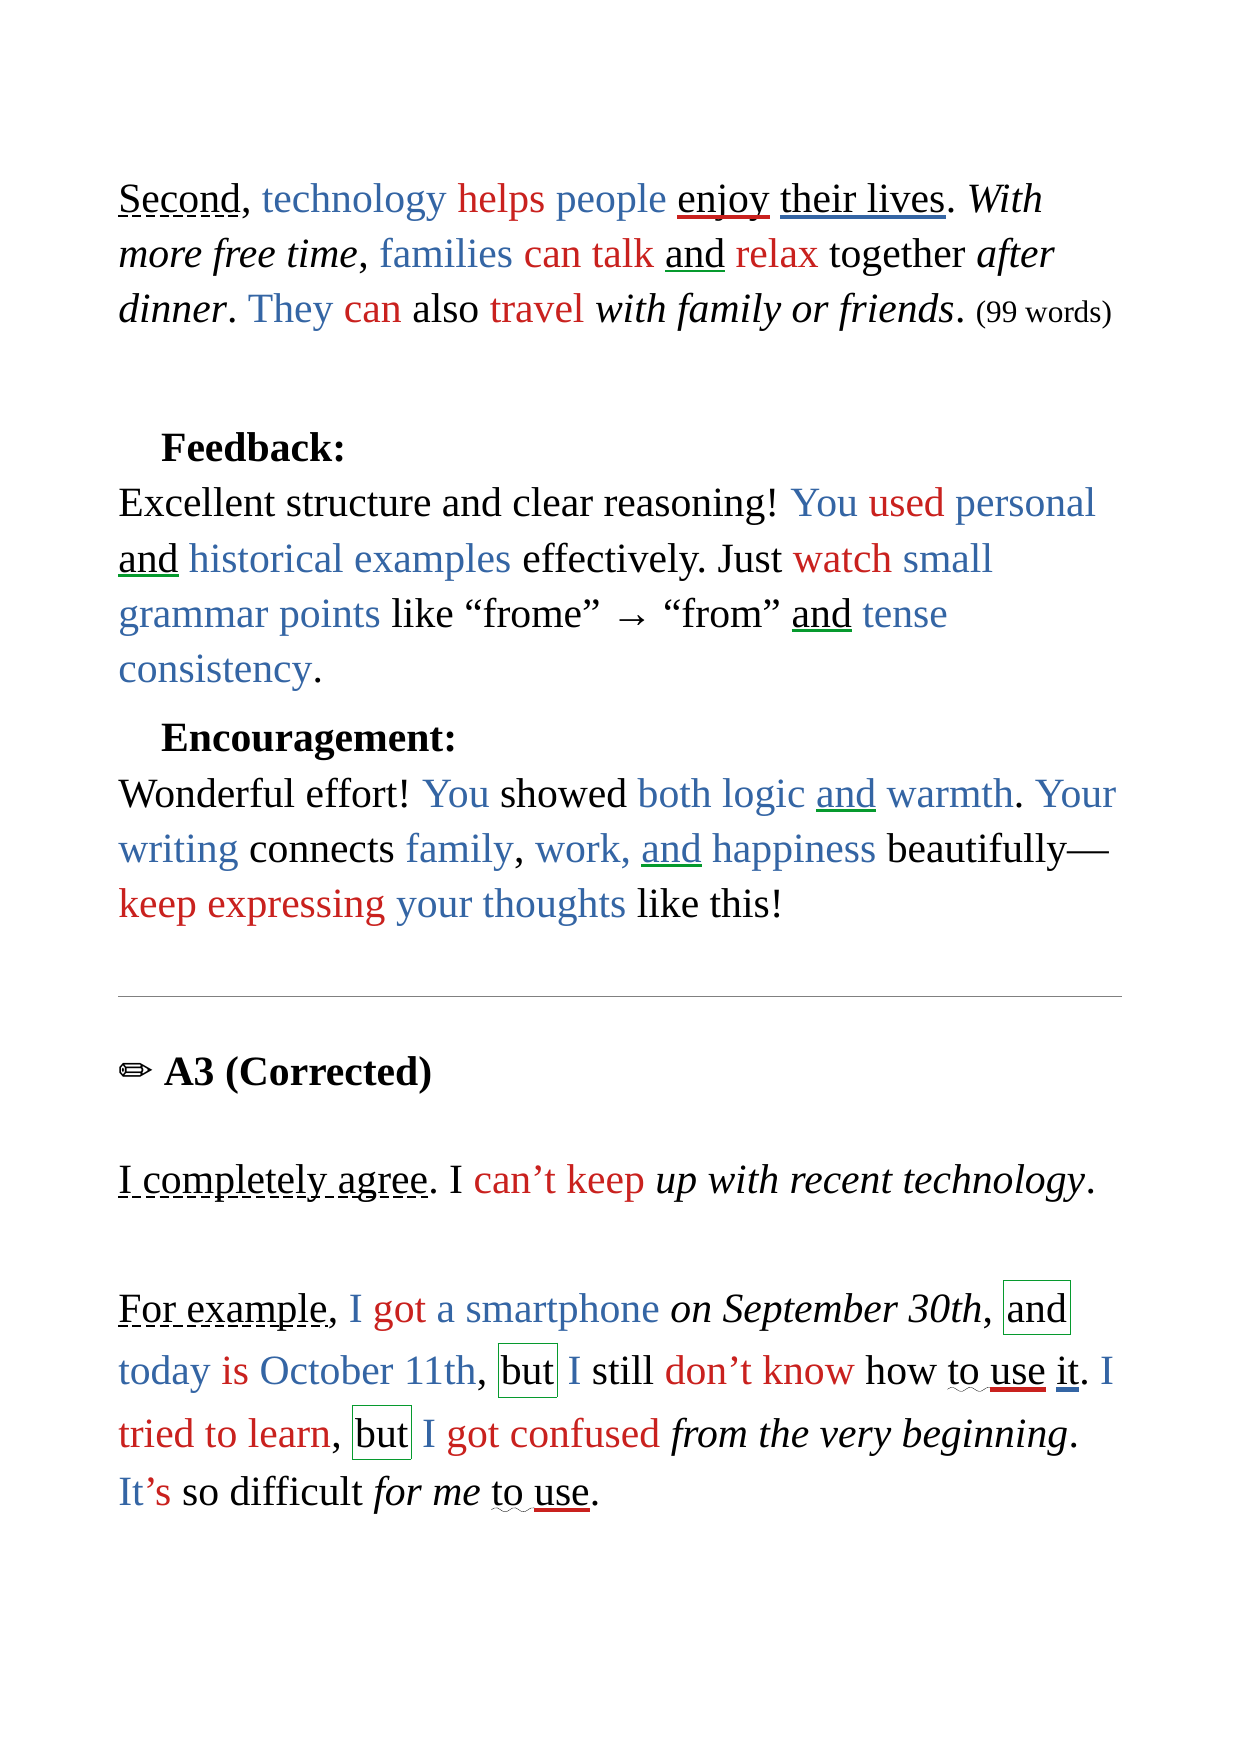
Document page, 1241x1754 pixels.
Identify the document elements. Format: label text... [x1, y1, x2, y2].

text For example, I got a smartphone on September 30th, and today is October 11th, but I still don’t know how to use it. I tried to learn, but I got confused from the very beginning. It’s so difficult for me to use. [118, 1224, 1122, 1514]
subtitle ✏️ A3 (Corrected) [118, 1047, 1122, 1094]
text 🩵 Feedback: Excellent structure and clear reasoning! You used personal and historical examples effectively. Just watch small grammar points like “frome” → “from” and tense consistency. [118, 423, 1122, 691]
text Second, technology helps people enjoy their lives. With more free time, families can talk and relax together after dinner. They can also travel with family or friends. (99 words) [118, 118, 1122, 331]
text 🌸 Encouragement: Wonderful effort! You showed both logic and warmth. Your writing connects family, work, and happiness beautifully—keep expressing your thoughts like this! [118, 713, 1122, 926]
text I completely agree. I can’t keep up with recent technology. [118, 1154, 1122, 1202]
